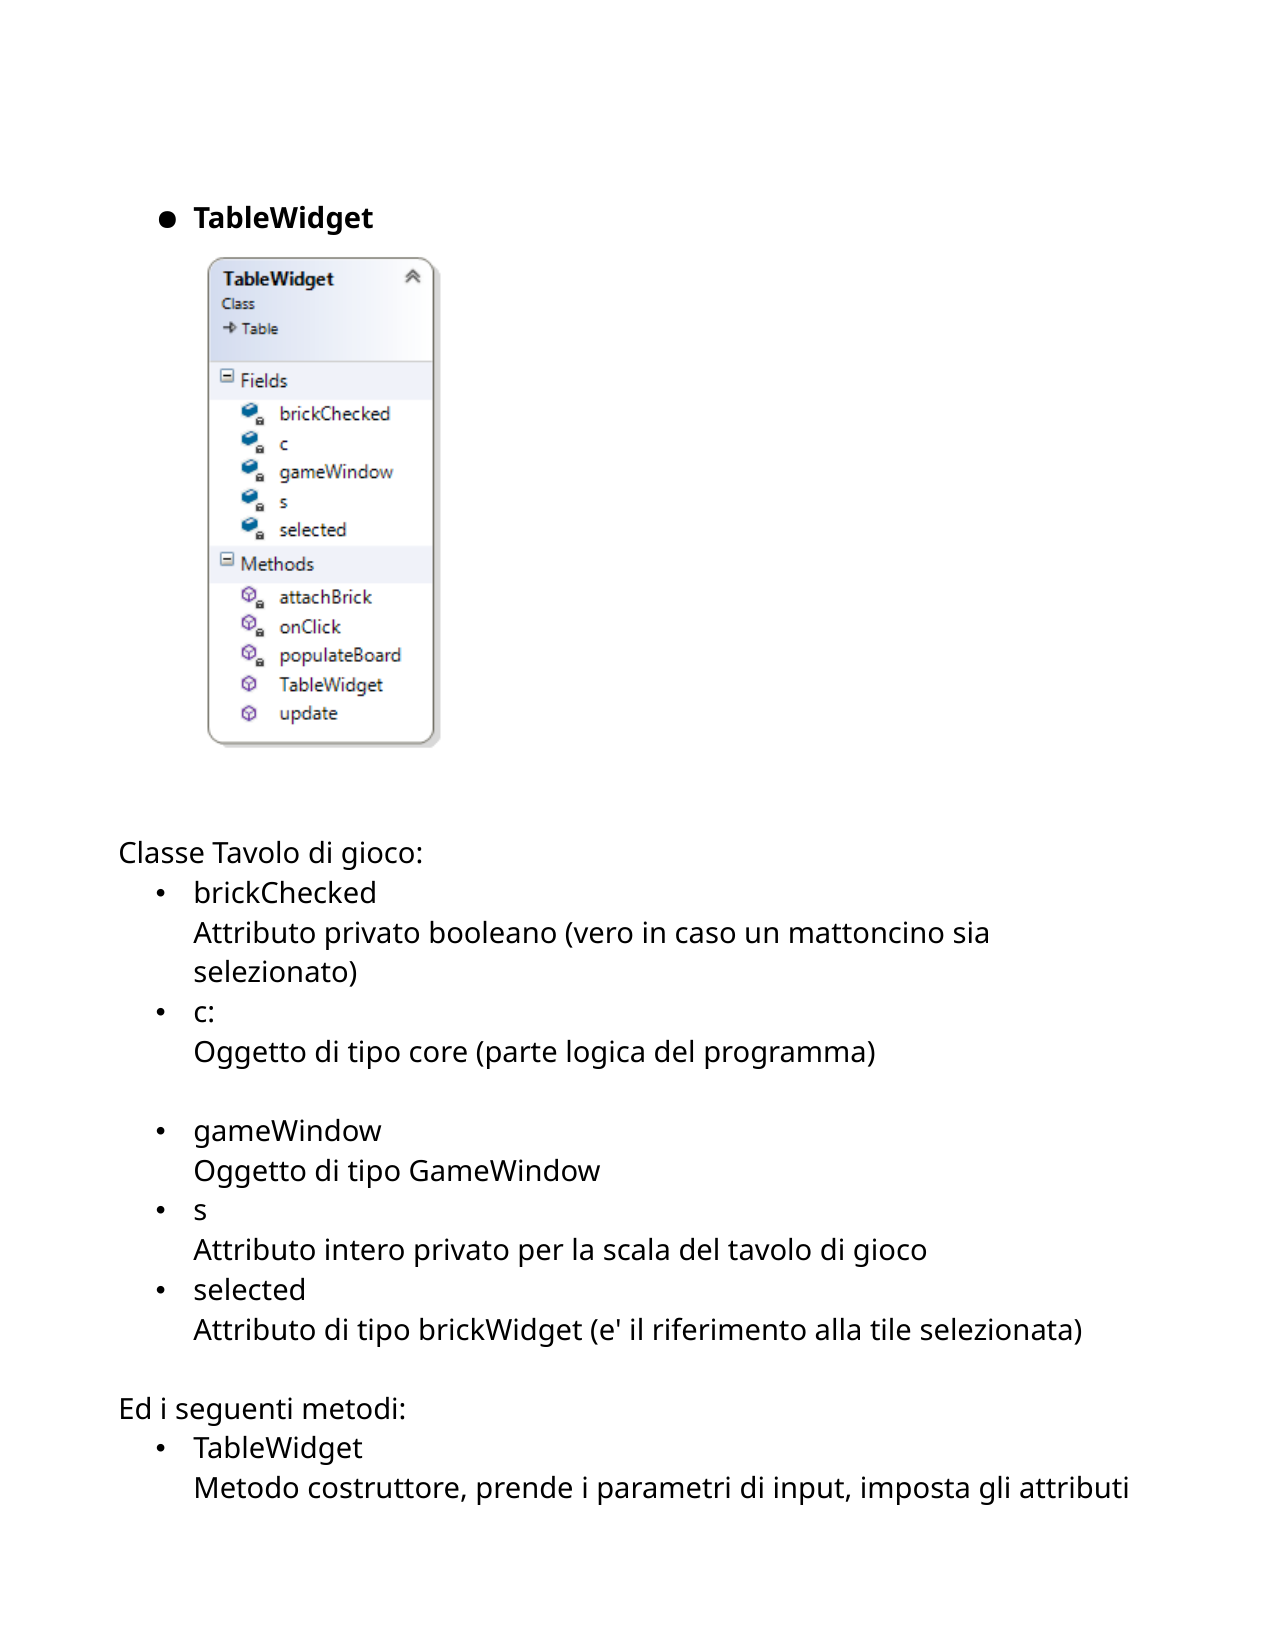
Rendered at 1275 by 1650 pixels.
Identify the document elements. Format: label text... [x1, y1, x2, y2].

list Oggetto di tipo core (parte logica del programma) [156, 1031, 1157, 1071]
list TableWidget [156, 197, 1157, 237]
text Classe Tavolo di gioco: [118, 832, 1157, 872]
text Ed i seguenti metodi: [118, 1388, 1157, 1428]
list selected [156, 1269, 1157, 1309]
list TableWidget [156, 1428, 1157, 1467]
list Attributo intero privato per la scala del tavolo di gioco [156, 1229, 1157, 1269]
list Attributo privato booleano (vero in caso un mattoncino sia selezionato) [156, 912, 1157, 991]
list brickChecked [156, 872, 1157, 912]
list Oggetto di tipo GameWindow [156, 1150, 1157, 1190]
list Metodo costruttore, prende i parametri di input, imposta gli attributi [156, 1467, 1157, 1507]
list gameWindow [156, 1110, 1157, 1150]
picture [200, 245, 447, 759]
list s [156, 1190, 1157, 1229]
list c: [156, 991, 1157, 1031]
list Attributo di tipo brickWidget (e' il riferimento alla tile selezionata) [156, 1309, 1157, 1348]
